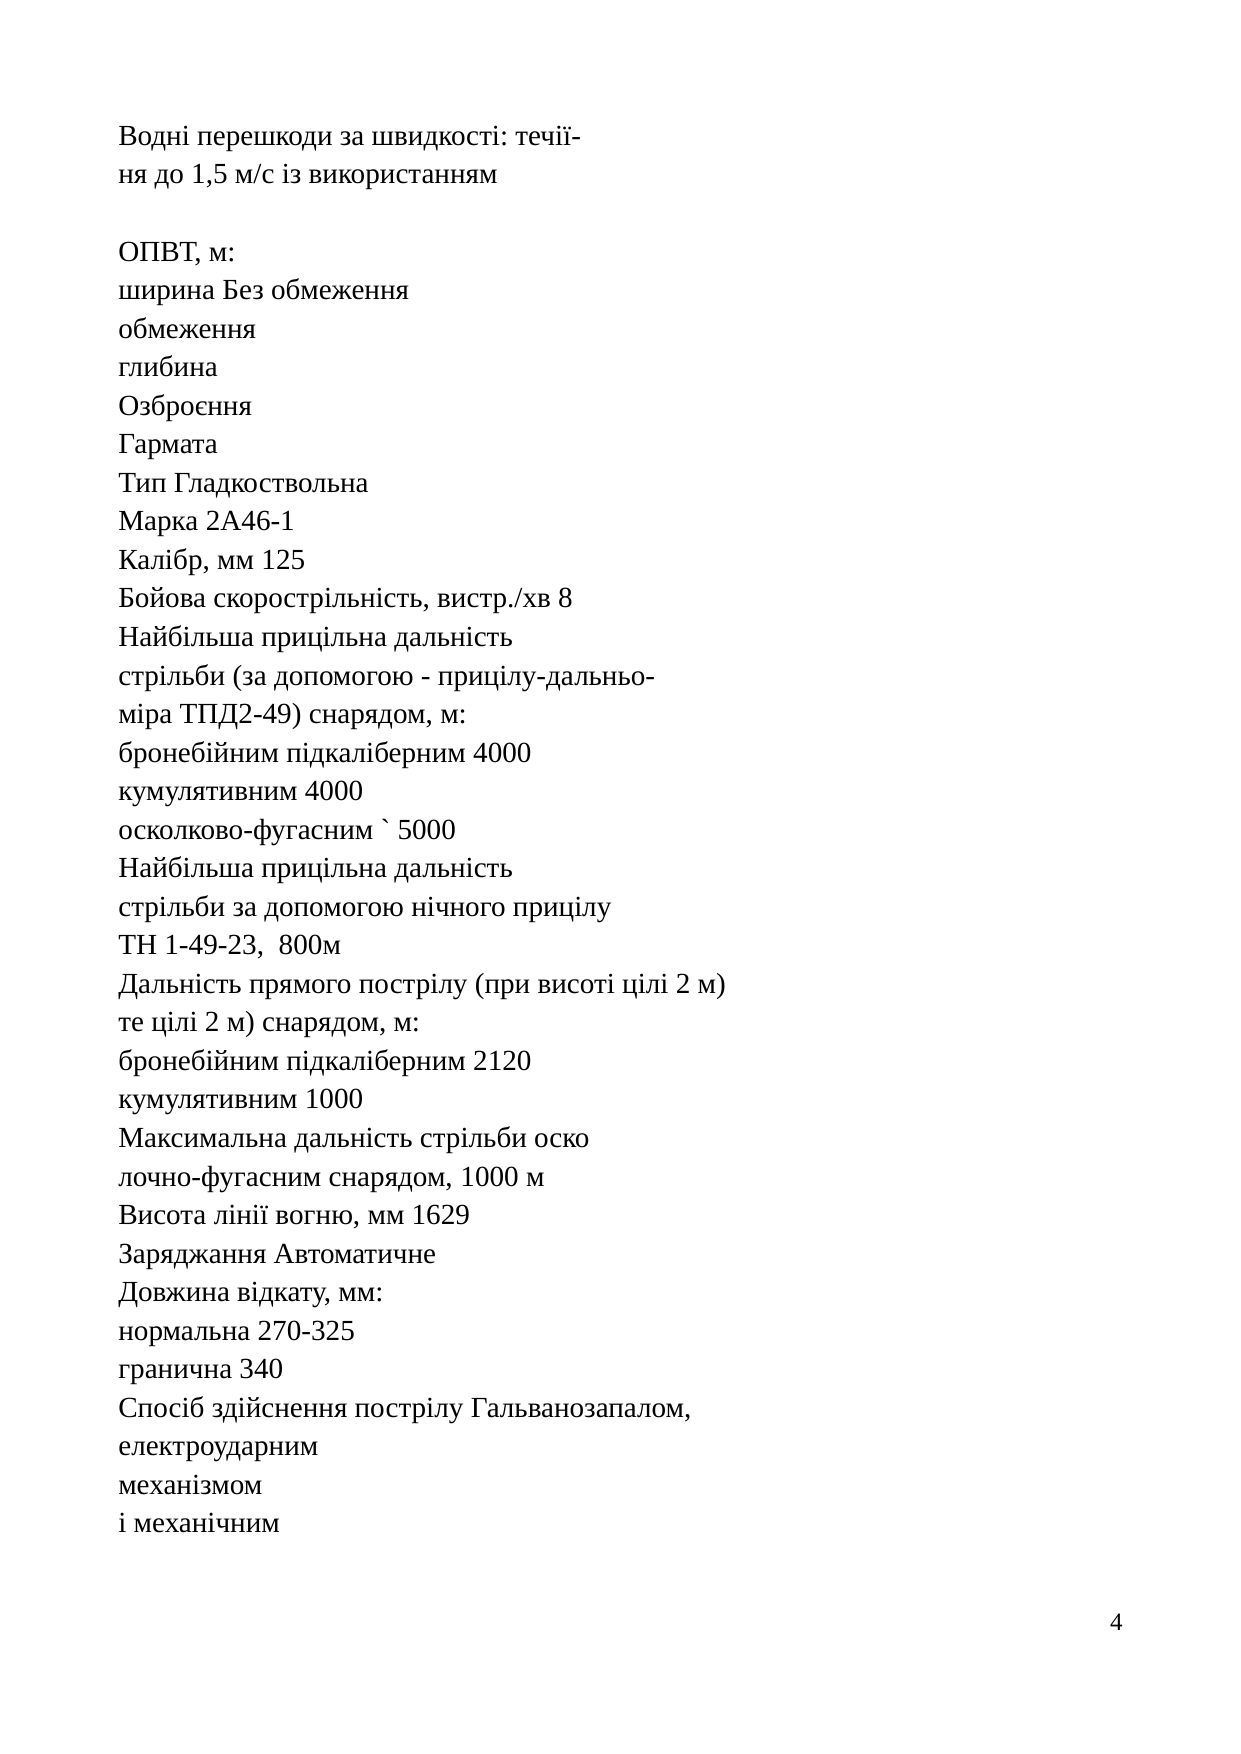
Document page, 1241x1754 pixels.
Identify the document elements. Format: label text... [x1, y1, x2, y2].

text Водні перешкоди за швидкості: течії- ня до 1,5 м/с із використанням ОПВТ, м: ширина Без обмеження обмеження глибина Озброєння Гармата Тип Гладкоствольна Марка 2А46-1 Калібр, мм 125 Бойова скорострільність, вистр./хв 8 Найбільша прицільна дальність стрільби (за допомогою - прицілу-дальньо- міра ТПД2-49) снарядом, м: бронебійним підкаліберним 4000 кумулятивним 4000 осколково-фугасним ` 5000 Найбільша прицільна дальність стрільби за допомогою нічного прицілу ТН 1-49-23, 800м Дальність прямого пострілу (при висоті цілі 2 м) те цілі 2 м) снарядом, м: бронебійним підкаліберним 2120 кумулятивним 1000 Максимальна дальність стрільби оско лочно-фугасним снарядом, 1000 м Висота лінії вогню, мм 1629 Заряджання Автоматичне Довжина відкату, мм: нормальна 270-325 гранична 340 Спосіб здійснення пострілу Гальванозапалом, електроударним механізмом і механічним [118, 118, 1122, 1539]
